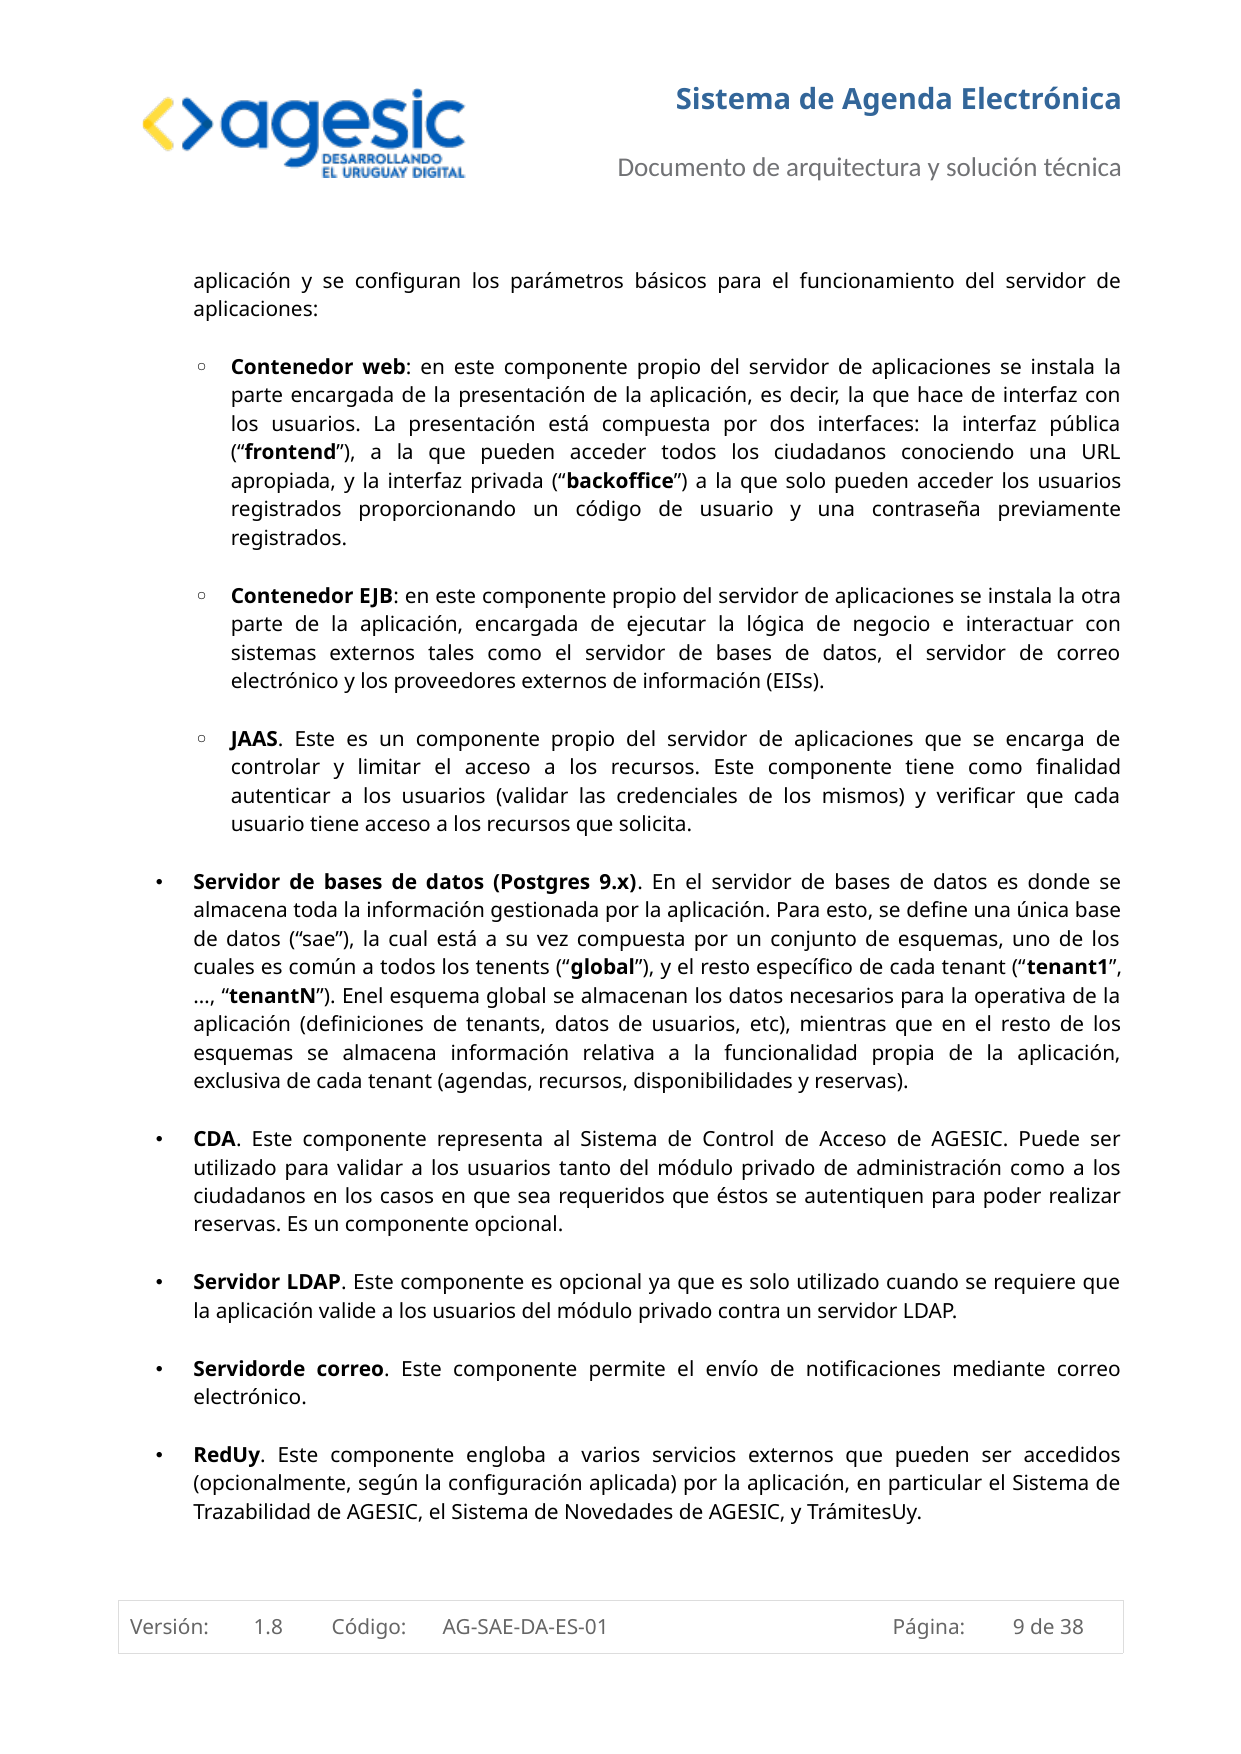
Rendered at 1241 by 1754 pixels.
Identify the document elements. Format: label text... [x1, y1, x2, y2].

list CDA. Este componente representa al Sistema de Control de Acceso de AGESIC. Puede ser utilizado para validar a los usuarios tanto del módulo privado de administración como a los ciudadanos en los casos en que sea requeridos que éstos se autentiquen para poder realizar reservas. Es un componente opcional. [156, 1124, 1122, 1238]
list Servidor LDAP. Este componente es opcional ya que es solo utilizado cuando se requiere que la aplicación valide a los usuarios del módulo privado contra un servidor LDAP. [156, 1267, 1122, 1324]
list JAAS. Este es un componente propio del servidor de aplicaciones que se encarga de controlar y limitar el acceso a los recursos. Este componente tiene como finalidad autenticar a los usuarios (validar las credenciales de los mismos) y verificar que cada usuario tiene acceso a los recursos que solicita. [193, 724, 1122, 838]
list aplicación y se configuran los parámetros básicos para el funcionamiento del servidor de aplicaciones: [156, 266, 1122, 323]
list Servidor de bases de datos (Postgres 9.x). En el servidor de bases de datos es donde se almacena toda la información gestionada por la aplicación. Para esto, se define una única base de datos (“sae”), la cual está a su vez compuesta por un conjunto de esquemas, uno de los cuales es común a todos los tenents (“global”), y el resto específico de cada tenant (“tenant1”, …, “tenantN”). Enel esquema global se almacenan los datos necesarios para la operativa de la aplicación (definiciones de tenants, datos de usuarios, etc), mientras que en el resto de los esquemas se almacena información relativa a la funcionalidad propia de la aplicación, exclusiva de cada tenant (agendas, recursos, disponibilidades y reservas). [156, 867, 1122, 1095]
picture [142, 88, 466, 178]
list RedUy. Este componente engloba a varios servicios externos que pueden ser accedidos (opcionalmente, según la configuración aplicada) por la aplicación, en particular el Sistema de Trazabilidad de AGESIC, el Sistema de Novedades de AGESIC, y TrámitesUy. [156, 1440, 1122, 1525]
list Contenedor EJB: en este componente propio del servidor de aplicaciones se instala la otra parte de la aplicación, encargada de ejecutar la lógica de negocio e interactuar con sistemas externos tales como el servidor de bases de datos, el servidor de correo electrónico y los proveedores externos de información (EISs). [193, 581, 1122, 694]
list Servidorde correo. Este componente permite el envío de notificaciones mediante correo electrónico. [156, 1354, 1122, 1411]
list Contenedor web: en este componente propio del servidor de aplicaciones se instala la parte encargada de la presentación de la aplicación, es decir, la que hace de interfaz con los usuarios. La presentación está compuesta por dos interfaces: la interfaz pública (“frontend”), a la que pueden acceder todos los ciudadanos conociendo una URL apropiada, y la interfaz privada (“backoffice”) a la que solo pueden acceder los usuarios registrados proporcionando un código de usuario y una contraseña previamente registrados. [193, 352, 1122, 551]
